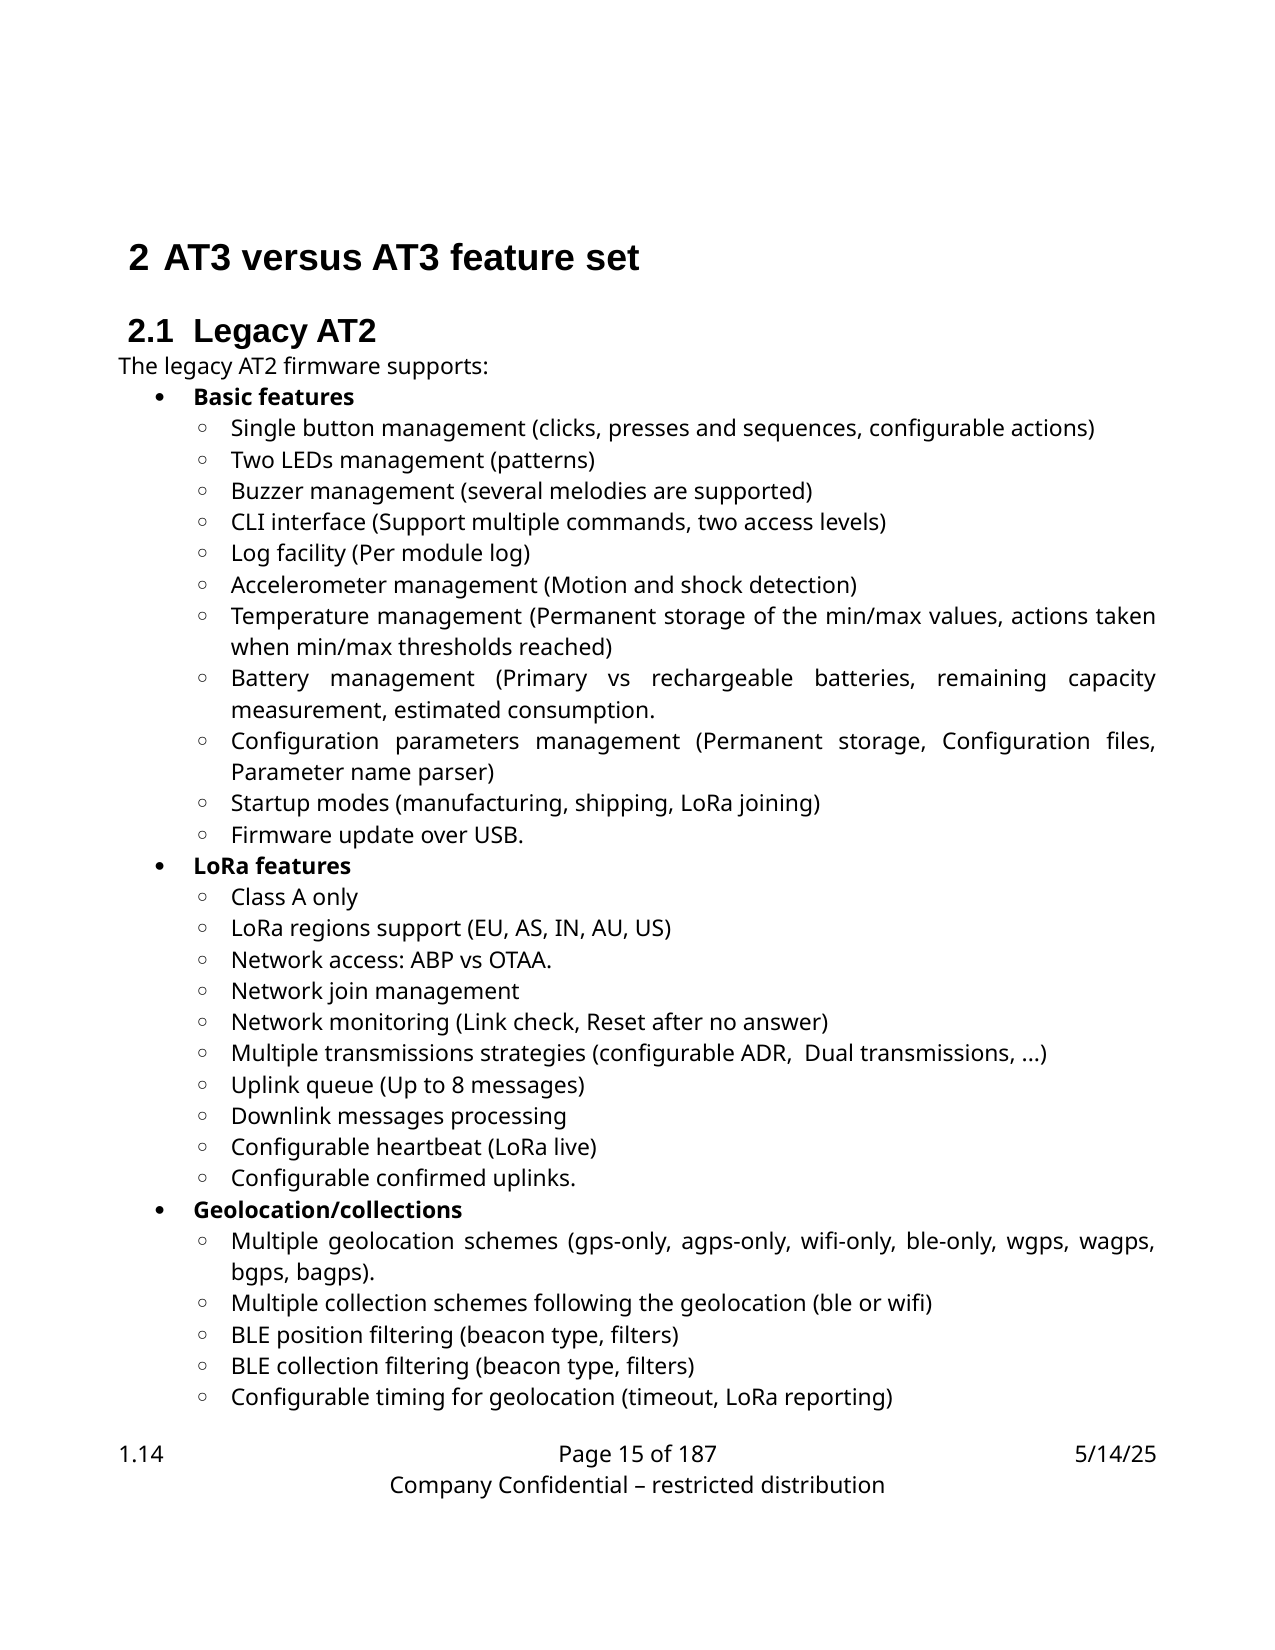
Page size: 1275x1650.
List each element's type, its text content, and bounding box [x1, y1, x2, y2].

list Basic features [156, 381, 1157, 412]
list Multiple collection schemes following the geolocation (ble or wifi) [193, 1287, 1157, 1319]
list Single button management (clicks, presses and sequences, configurable actions) [193, 412, 1157, 444]
list Multiple geolocation schemes (gps-only, agps-only, wifi-only, ble-only, wgps, wagps, bgps, bagps). [193, 1225, 1157, 1287]
list Accelerometer management (Motion and shock detection) [193, 569, 1157, 600]
list LoRa features [156, 850, 1157, 881]
list Log facility (Per module log) [193, 537, 1157, 569]
list BLE collection filtering (beacon type, filters) [193, 1350, 1157, 1381]
list CLI interface (Support multiple commands, two access levels) [193, 506, 1157, 537]
list Configurable confirmed uplinks. [193, 1162, 1157, 1194]
list Buzzer management (several melodies are supported) [193, 475, 1157, 506]
list Class A only [193, 881, 1157, 912]
list Multiple transmissions strategies (configurable ADR, Dual transmissions, ...) [193, 1037, 1157, 1069]
list BLE position filtering (beacon type, filters) [193, 1319, 1157, 1350]
list Configurable timing for geolocation (timeout, LoRa reporting) [193, 1381, 1157, 1412]
list Downlink messages processing [193, 1100, 1157, 1131]
list Two LEDs management (patterns) [193, 444, 1157, 475]
list Geolocation/collections [156, 1194, 1157, 1225]
list Battery management (Primary vs rechargeable batteries, remaining capacity measurement, estimated consumption. [193, 662, 1157, 725]
subtitle AT3 versus AT3 feature set [118, 235, 1157, 278]
text The legacy AT2 firmware supports: [118, 350, 1157, 381]
list Startup modes (manufacturing, shipping, LoRa joining) [193, 787, 1157, 819]
list Configuration parameters management (Permanent storage, Configuration files, Parameter name parser) [193, 725, 1157, 787]
list Network access: ABP vs OTAA. [193, 944, 1157, 975]
list Configurable heartbeat (LoRa live) [193, 1131, 1157, 1162]
list Firmware update over USB. [193, 819, 1157, 850]
list LoRa regions support (EU, AS, IN, AU, US) [193, 912, 1157, 944]
list Network join management [193, 975, 1157, 1006]
list Network monitoring (Link check, Reset after no answer) [193, 1006, 1157, 1037]
subtitle Legacy AT2 [118, 311, 1157, 350]
list Uplink queue (Up to 8 messages) [193, 1069, 1157, 1100]
list Temperature management (Permanent storage of the min/max values, actions taken when min/max thresholds reached) [193, 600, 1157, 662]
